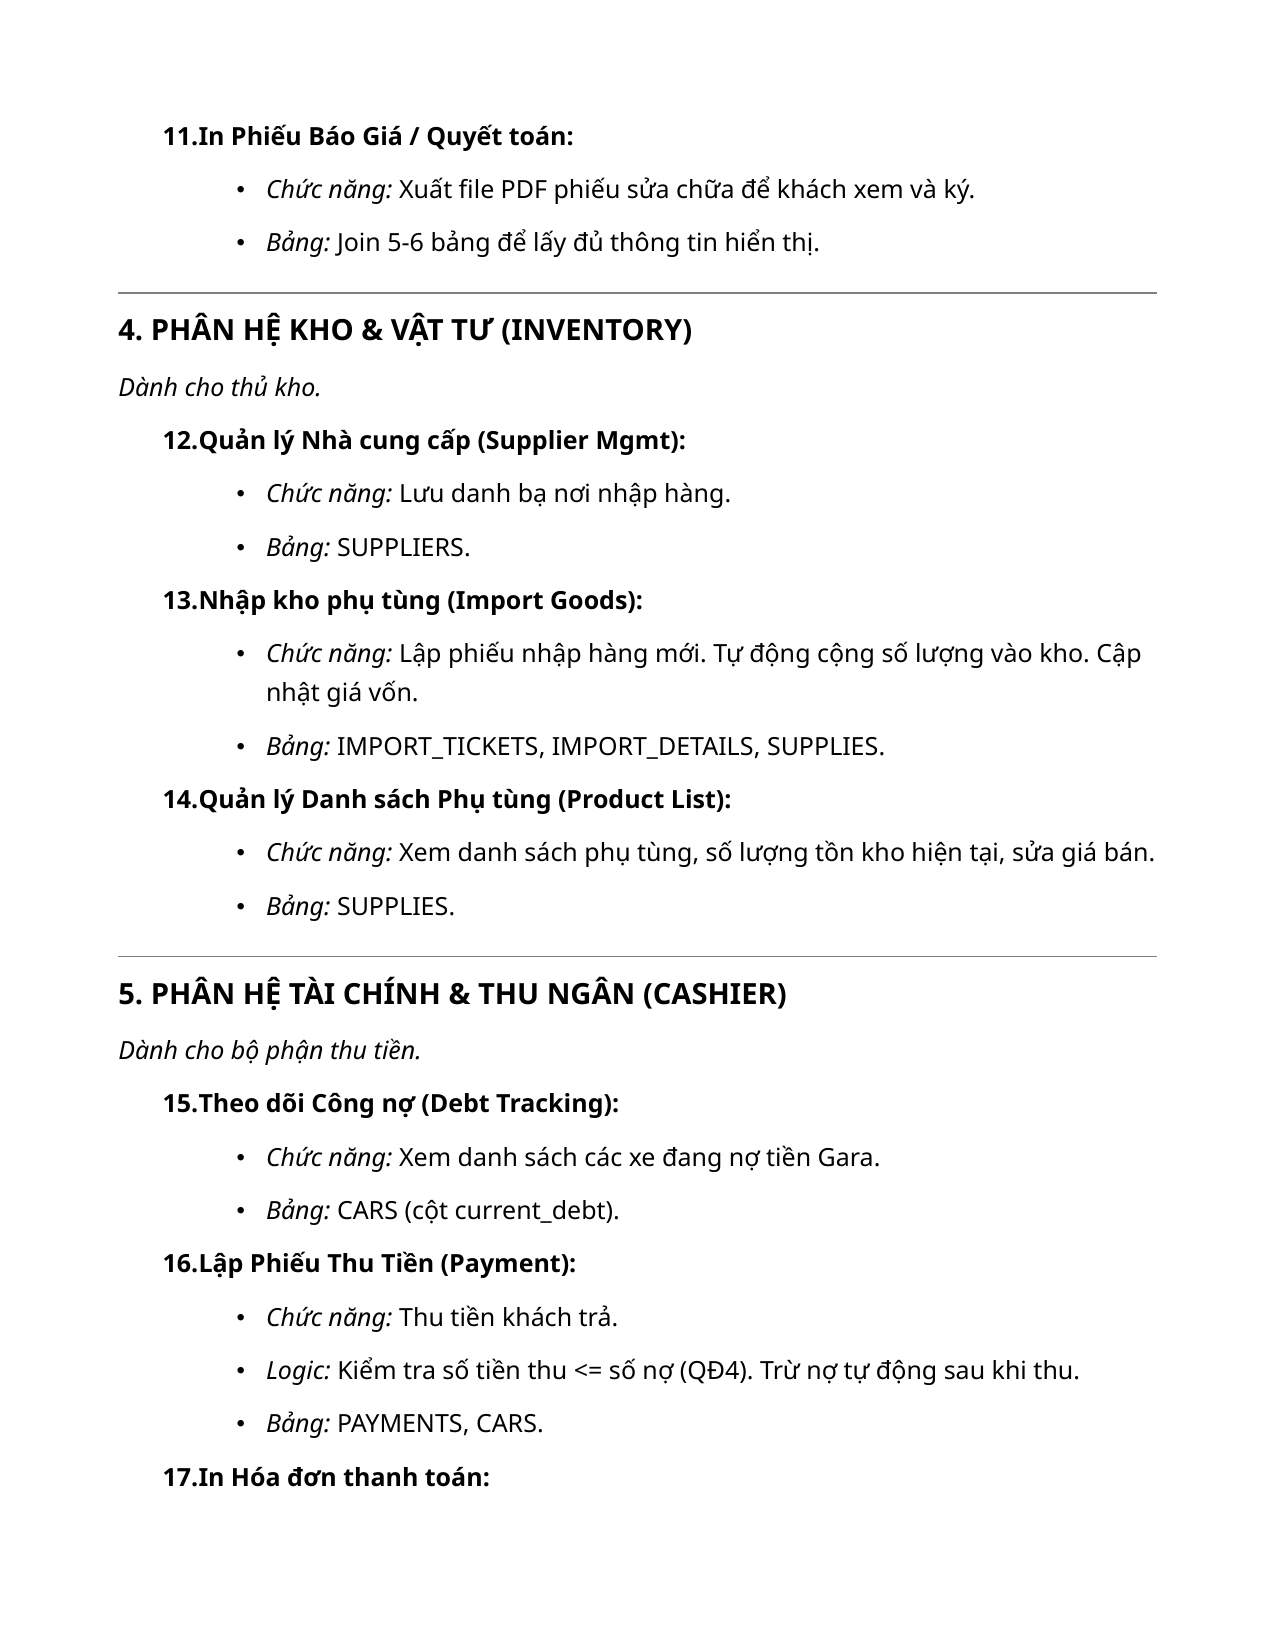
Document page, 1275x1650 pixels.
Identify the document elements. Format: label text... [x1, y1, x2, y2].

list Bảng: IMPORT_TICKETS, IMPORT_DETAILS, SUPPLIES. [236, 728, 1157, 762]
list Logic: Kiểm tra số tiền thu <= số nợ (QĐ4). Trừ nợ tự động sau khi thu. [236, 1353, 1157, 1387]
list Nhập kho phụ tùng (Import Goods): [162, 583, 1157, 617]
list In Hóa đơn thanh toán: [162, 1459, 1157, 1493]
list Chức năng: Xuất file PDF phiếu sửa chữa để khách xem và ký. [236, 171, 1157, 206]
list Quản lý Nhà cung cấp (Supplier Mgmt): [162, 423, 1157, 457]
text Dành cho bộ phận thu tiền. [118, 1033, 1157, 1067]
text Dành cho thủ kho. [118, 369, 1157, 403]
list Bảng: SUPPLIERS. [236, 529, 1157, 563]
list Chức năng: Lập phiếu nhập hàng mới. Tự động cộng số lượng vào kho. Cập nhật giá vốn. [236, 636, 1157, 709]
list In Phiếu Báo Giá / Quyết toán: [162, 118, 1157, 152]
list Bảng: PAYMENTS, CARS. [236, 1406, 1157, 1440]
list Chức năng: Thu tiền khách trả. [236, 1299, 1157, 1333]
list Theo dõi Công nợ (Debt Tracking): [162, 1086, 1157, 1120]
list Chức năng: Xem danh sách các xe đang nợ tiền Gara. [236, 1139, 1157, 1173]
subtitle 5. PHÂN HỆ TÀI CHÍNH & THU NGÂN (CASHIER) [118, 973, 1157, 1013]
list Quản lý Danh sách Phụ tùng (Product List): [162, 781, 1157, 816]
list Bảng: Join 5-6 bảng để lấy đủ thông tin hiển thị. [236, 225, 1157, 259]
list Chức năng: Xem danh sách phụ tùng, số lượng tồn kho hiện tại, sửa giá bán. [236, 835, 1157, 869]
list Bảng: CARS (cột current_debt). [236, 1193, 1157, 1227]
list Chức năng: Lưu danh bạ nơi nhập hàng. [236, 476, 1157, 510]
list Bảng: SUPPLIES. [236, 888, 1157, 922]
subtitle 4. PHÂN HỆ KHO & VẬT TƯ (INVENTORY) [118, 309, 1157, 349]
list Lập Phiếu Thu Tiền (Payment): [162, 1246, 1157, 1280]
